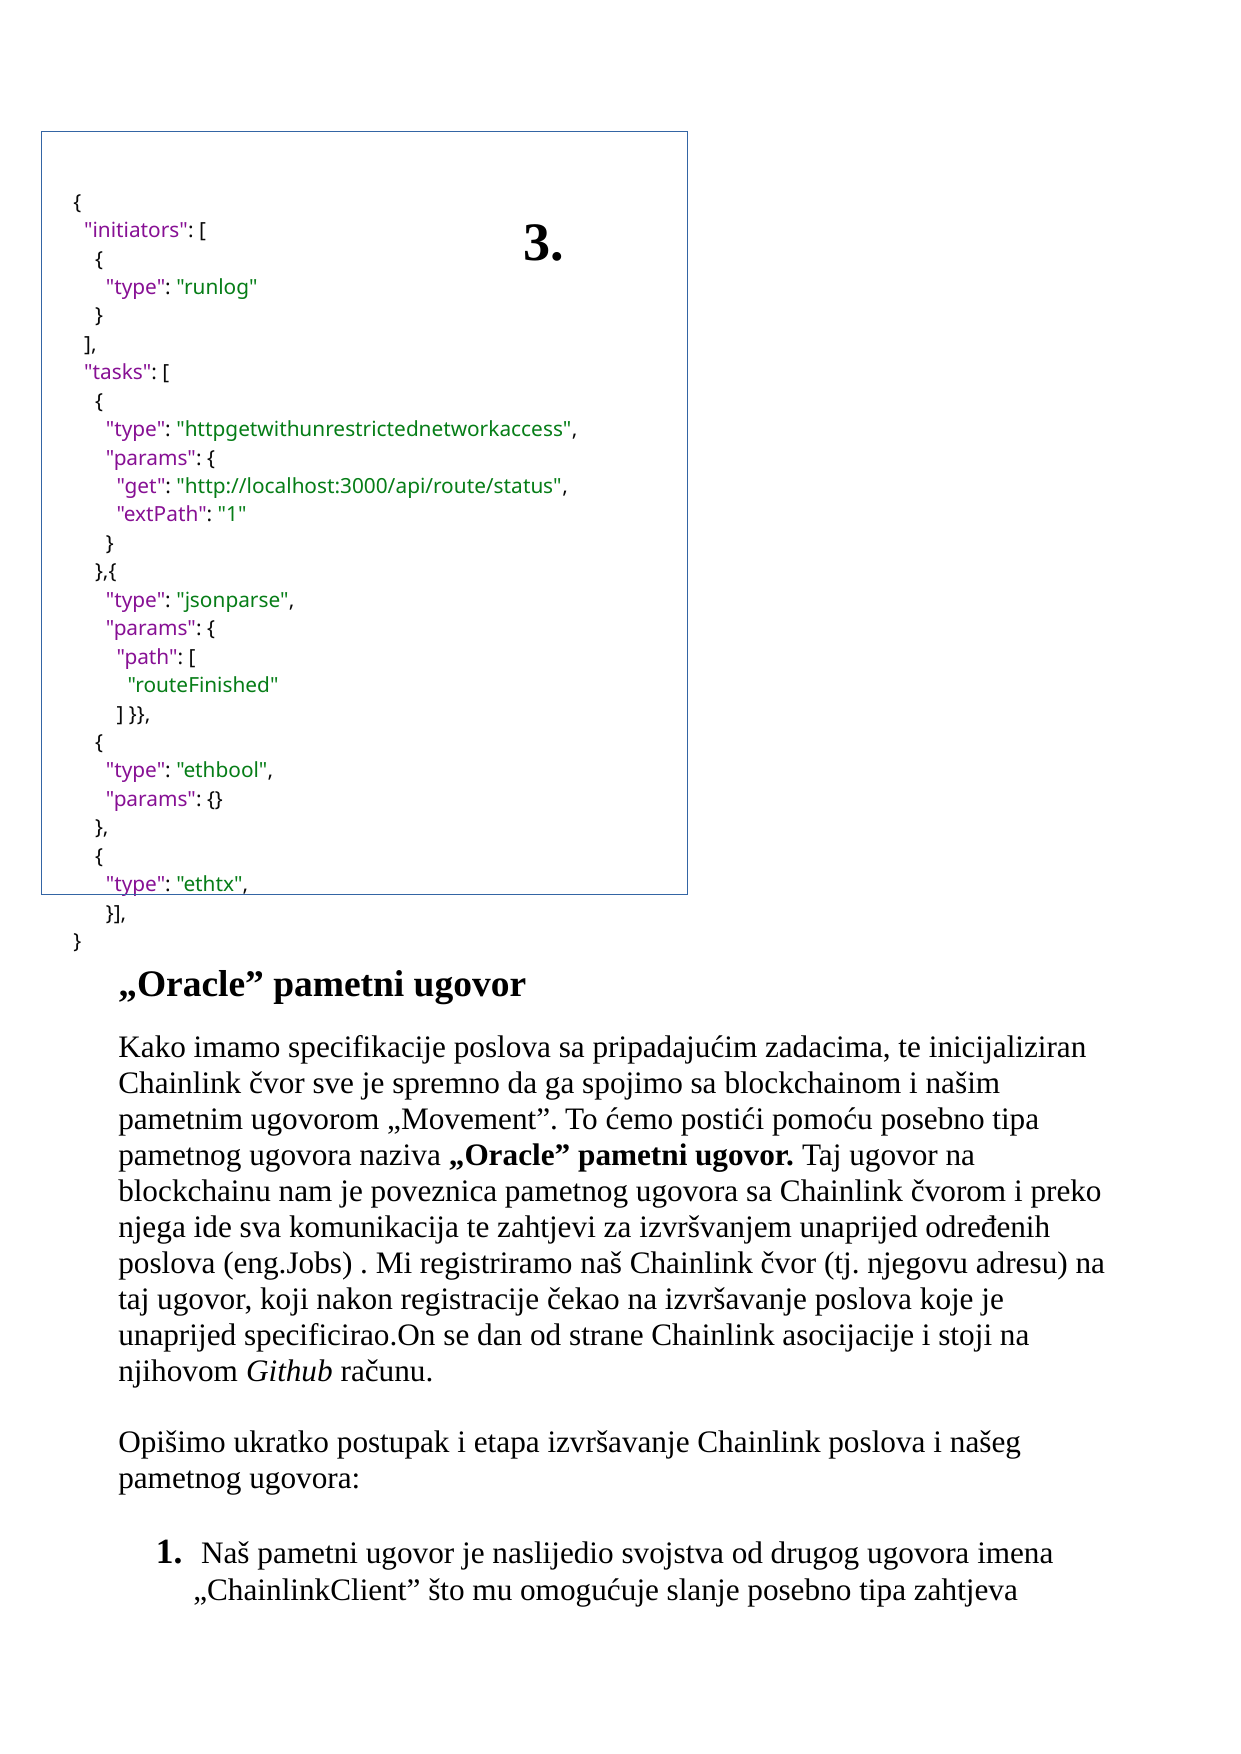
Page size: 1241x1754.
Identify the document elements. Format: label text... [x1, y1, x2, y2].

text Opišimo ukratko postupak i etapa izvršavanje Chainlink poslova i našeg pametnog ugovora: [118, 1423, 1122, 1495]
text Kako imamo specifikacije poslova sa pripadajućim zadacima, te inicijaliziran Chainlink čvor sve je spremno da ga spojimo sa blockchainom i našim pametnim ugovorom „Movement”. To ćemo postići pomoću posebno tipa pametnog ugovora naziva „Oracle” pametni ugovor. Taj ugovor na blockchainu nam je poveznica pametnog ugovora sa Chainlink čvorom i preko njega ide sva komunikacija te zahtjevi za izvršvanjem unaprijed određenih poslova (eng.Jobs) . Mi registriramo naš Chainlink čvor (tj. njegovu adresu) na taj ugovor, koji nakon registracije čekao na izvršavanje poslova koje je unaprijed specificirao.On se dan od strane Chainlink asocijacije i stoji na njihovom Github računu. [118, 1028, 1122, 1388]
list Naš pametni ugovor je naslijedio svojstva od drugog ugovora imena „ChainlinkClient” što mu omogućuje slanje posebno tipa zahtjeva [156, 1531, 1122, 1608]
text „Oracle” pametni ugovor [118, 961, 1122, 1004]
